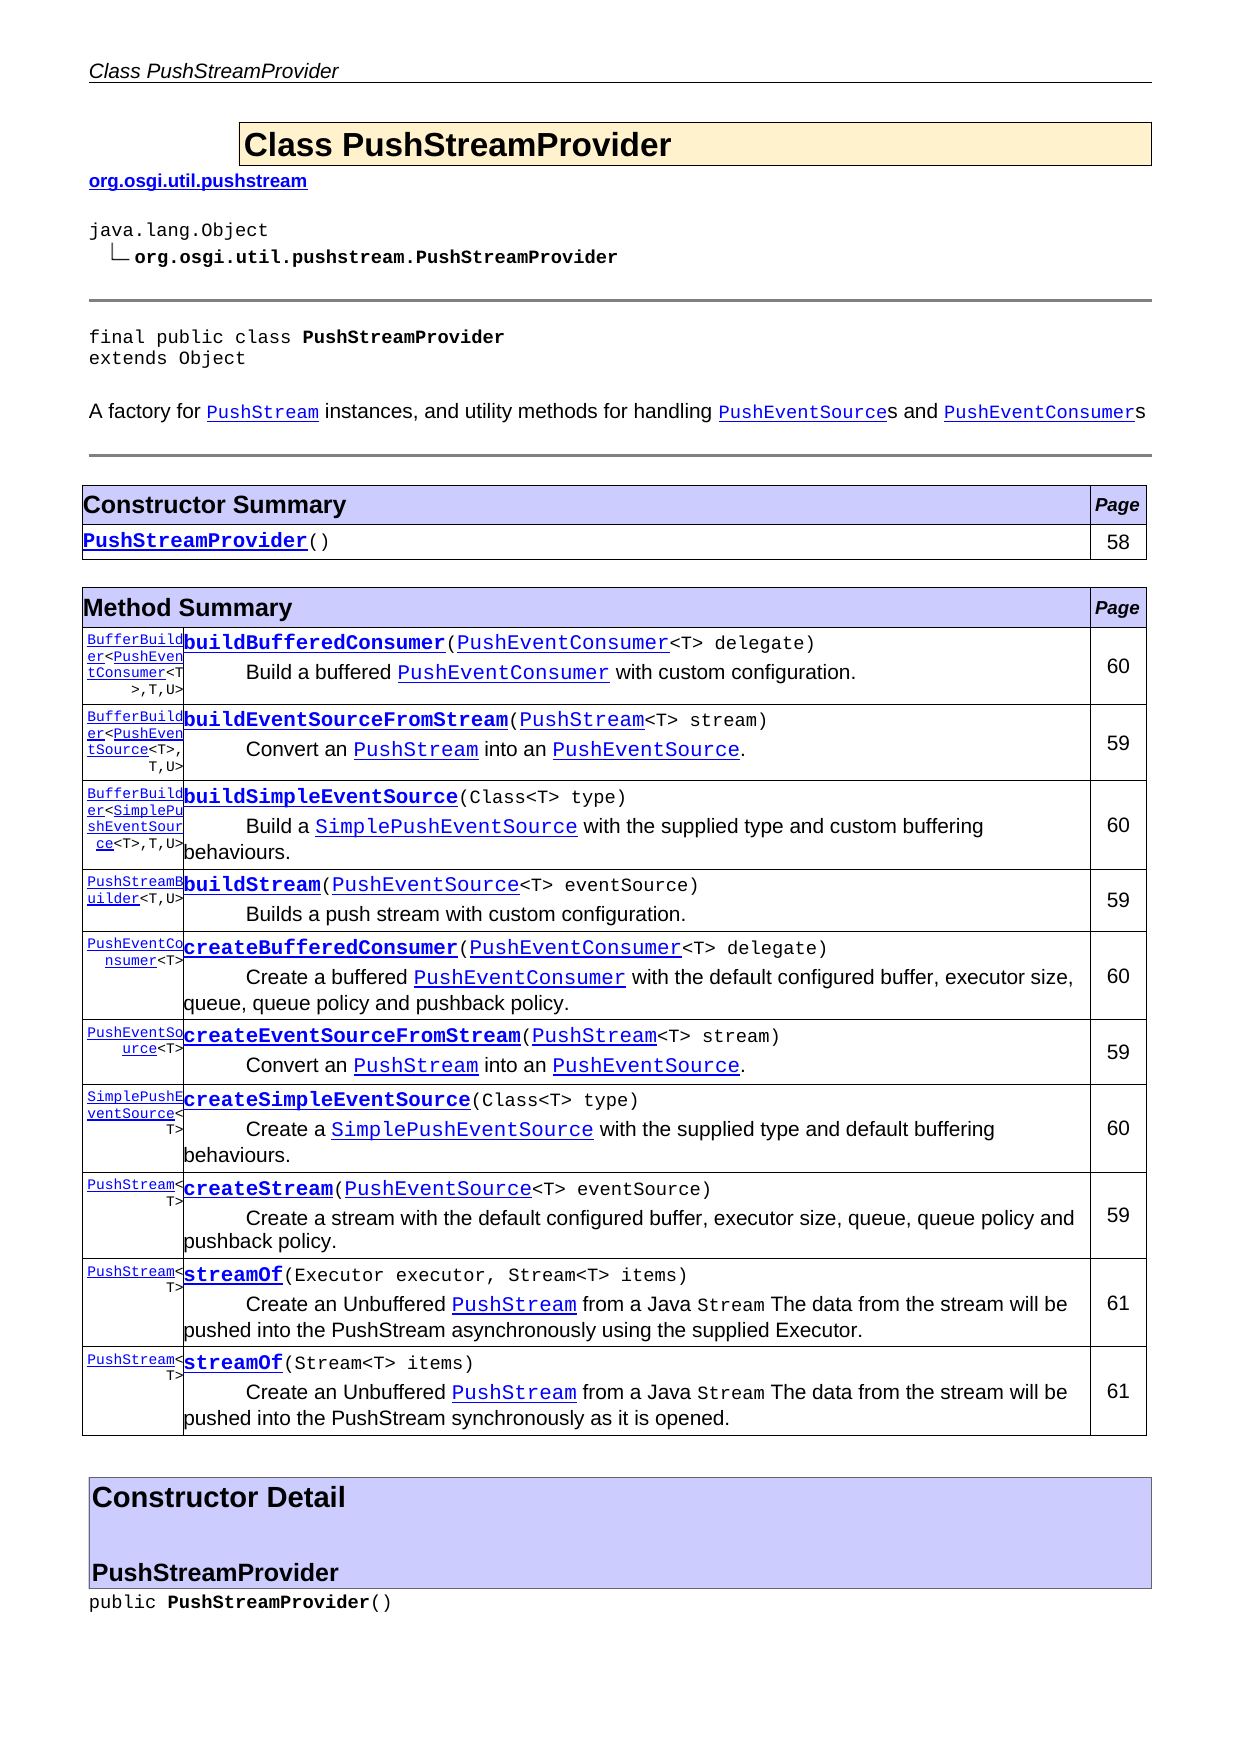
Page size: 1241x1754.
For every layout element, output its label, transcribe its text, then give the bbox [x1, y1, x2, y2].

table_cell PushStream<T> [83, 1259, 183, 1346]
subtitle PushStreamProvider [90, 1554, 1151, 1588]
table_cell PushStreamProvider() [83, 525, 1090, 558]
table_cell createEventSourceFromStream(PushStream<T> stream) Convert an PushStream into an PushEventSource. [184, 1020, 1090, 1083]
text org.osgi.util.pushstream [88, 170, 1152, 191]
table_cell buildStream(PushEventSource<T> eventSource) Builds a push stream with custom configuration. [184, 870, 1090, 931]
table_cell 61 [1091, 1347, 1146, 1434]
table_cell createBufferedConsumer(PushEventConsumer<T> delegate) Create a buffered PushEventConsumer with the default configured buffer, executor size, queue, queue policy and pushback policy. [184, 932, 1090, 1019]
table_cell 60 [1091, 1085, 1146, 1172]
table_cell 60 [1091, 628, 1146, 703]
table_cell buildSimpleEventSource(Class<T> type) Build a SimplePushEventSource with the supplied type and custom buffering behaviours. [184, 781, 1090, 868]
text A factory for PushStream instances, and utility methods for handling PushEventSources and PushEventConsumers [88, 399, 1152, 424]
table_cell PushStreamBuilder<T,U> [83, 870, 183, 931]
table_cell BufferBuilder<SimplePushEventSource<T>,T,U> [83, 781, 183, 868]
table_cell SimplePushEventSource<T> [83, 1085, 183, 1172]
table_cell BufferBuilder<PushEventConsumer<T>,T,U> [83, 628, 183, 703]
table_cell 59 [1091, 870, 1146, 931]
subtitle Constructor Detail [90, 1478, 1151, 1513]
table_cell 59 [1091, 1173, 1146, 1258]
table_cell 60 [1091, 781, 1146, 868]
text org.osgi.util.pushstream.PushStreamProvider [88, 242, 1152, 269]
picture [111, 241, 135, 264]
table_cell streamOf(Executor executor, Stream<T> items) Create an Unbuffered PushStream from a Java Stream The data from the stream will be pushed into the PushStream asynchronously using the supplied Executor. [184, 1259, 1090, 1346]
text final public class PushStreamProvider [88, 328, 1152, 349]
table_cell PushEventSource<T> [83, 1020, 183, 1083]
table_cell createStream(PushEventSource<T> eventSource) Create a stream with the default configured buffer, executor size, queue, queue policy and pushback policy. [184, 1173, 1090, 1258]
table_cell 59 [1091, 1020, 1146, 1083]
table_cell PushEventConsumer<T> [83, 932, 183, 1019]
text java.lang.Object [88, 221, 1152, 242]
table_header Method Summary [83, 588, 1090, 627]
table_cell buildBufferedConsumer(PushEventConsumer<T> delegate) Build a buffered PushEventConsumer with custom configuration. [184, 628, 1090, 703]
table_cell 60 [1091, 932, 1146, 1019]
table_cell buildEventSourceFromStream(PushStream<T> stream) Convert an PushStream into an PushEventSource. [184, 705, 1090, 780]
table_cell 61 [1091, 1259, 1146, 1346]
table_cell PushStream<T> [83, 1347, 183, 1434]
text extends Object [88, 349, 1152, 370]
table_header Constructor Summary [83, 486, 1090, 524]
table_cell PushStream<T> [83, 1173, 183, 1258]
table_cell 58 [1091, 525, 1146, 558]
table_header Page [1091, 486, 1146, 524]
table_cell 59 [1091, 705, 1146, 780]
subtitle Class PushStreamProvider [240, 123, 1151, 165]
table_cell BufferBuilder<PushEventSource<T>,T,U> [83, 705, 183, 780]
text public PushStreamProvider() [88, 1592, 1152, 1614]
table_cell createSimpleEventSource(Class<T> type) Create a SimplePushEventSource with the supplied type and default buffering behaviours. [184, 1085, 1090, 1172]
table_header Page [1091, 588, 1146, 627]
table_cell streamOf(Stream<T> items) Create an Unbuffered PushStream from a Java Stream The data from the stream will be pushed into the PushStream synchronously as it is opened. [184, 1347, 1090, 1434]
